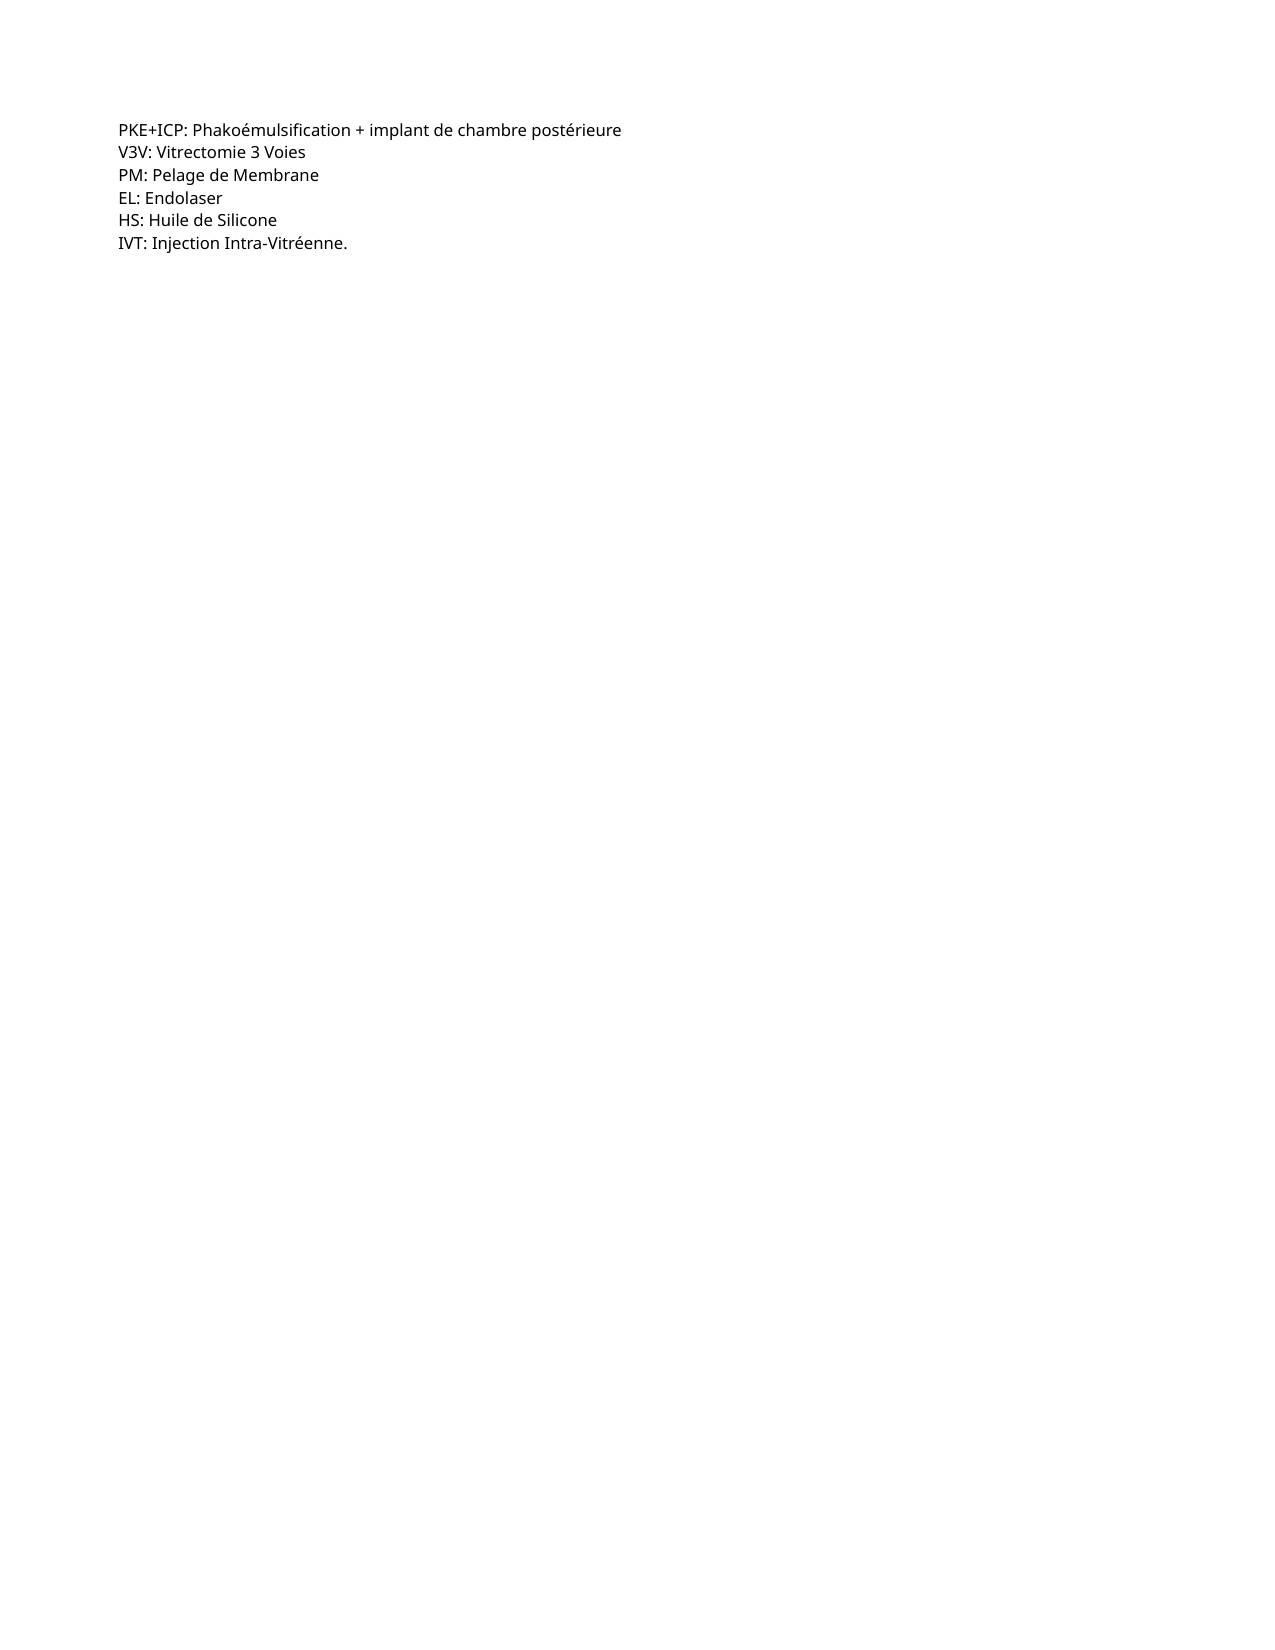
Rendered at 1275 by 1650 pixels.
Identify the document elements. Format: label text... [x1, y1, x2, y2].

text V3V: Vitrectomie 3 Voies [118, 141, 1157, 163]
text IVT: Injection Intra-Vitréenne. [118, 232, 1157, 254]
text HS: Huile de Silicone [118, 209, 1157, 232]
text PM: Pelage de Membrane [118, 163, 1157, 186]
text EL: Endolaser [118, 186, 1157, 209]
text PKE+ICP: Phakoémulsification + implant de chambre postérieure [118, 118, 1157, 141]
